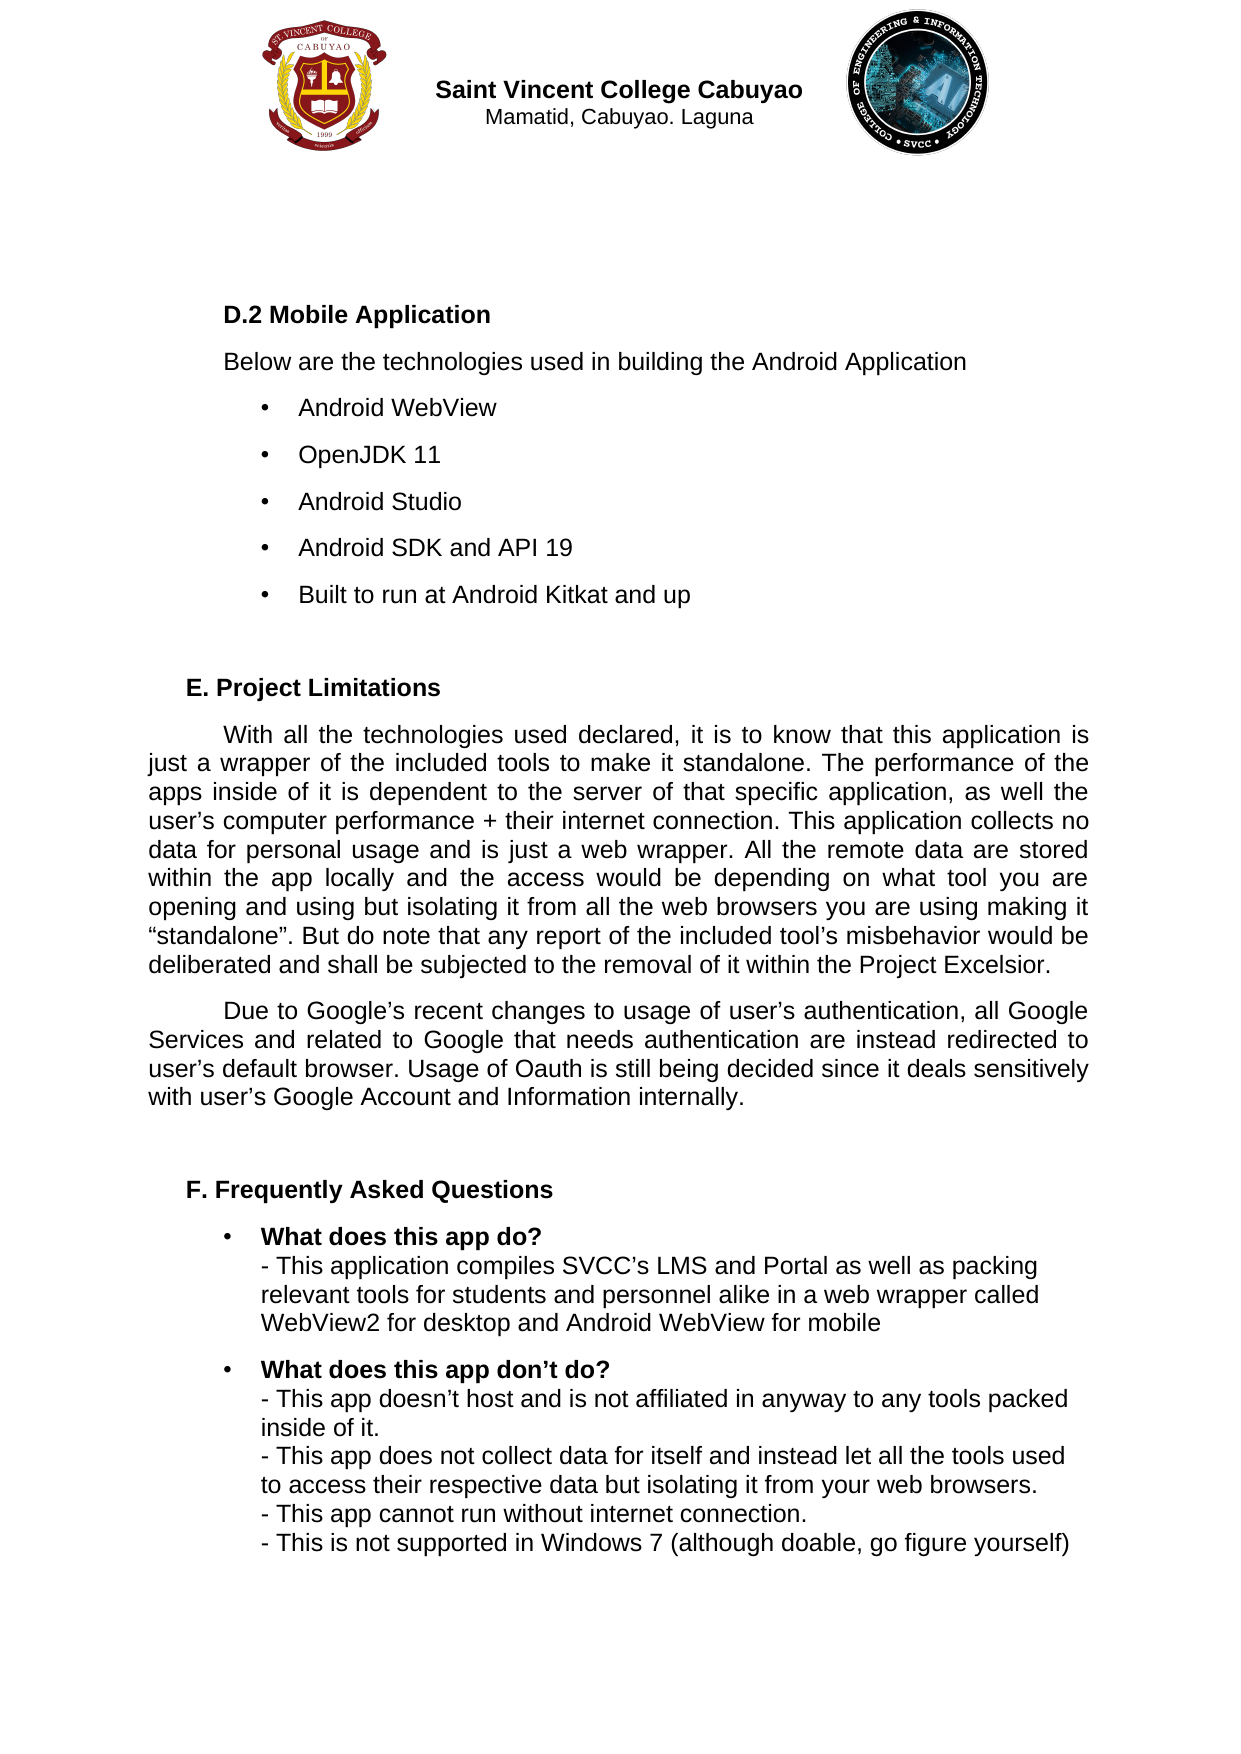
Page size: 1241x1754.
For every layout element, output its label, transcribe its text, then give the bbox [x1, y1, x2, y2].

list What does this app do? - This application compiles SVCC’s LMS and Portal as well as packing relevant tools for students and personnel alike in a web wrapper called WebView2 for desktop and Android WebView for mobile [223, 1222, 1091, 1337]
text Due to Google’s recent changes to usage of user’s authentication, all Google Services and related to Google that needs authentication are instead redirected to user’s default browser. Usage of Oauth is still being decided since it deals sensitively with user’s Google Account and Information internally. [148, 996, 1091, 1111]
list Android SDK and API 19 [261, 533, 1091, 562]
picture [818, 3, 1017, 162]
list OpenJDK 11 [261, 440, 1091, 469]
list Android WebView [261, 393, 1091, 422]
text With all the technologies used declared, it is to know that this application is just a wrapper of the included tools to make it standalone. The performance of the apps inside of it is dependent to the server of that specific application, as well the user’s computer performance + their internet connection. This application collects no data for personal usage and is just a web wrapper. All the remote data are stored within the app locally and the access would be depending on what tool you are opening and using but isolating it from all the web browsers you are using making it “standalone”. But do note that any report of the included tool’s misbehavior would be deliberated and shall be subjected to the removal of it within the Project Excelsior. [148, 719, 1091, 978]
picture [237, 0, 418, 180]
text F. Frequently Asked Questions [186, 1176, 1091, 1204]
list What does this app don’t do? - This app doesn’t host and is not affiliated in anyway to any tools packed inside of it. - This app does not collect data for itself and instead let all the tools used to access their respective data but isolating it from your web browsers. - This app cannot run without internet connection. - This is not supported in Windows 7 (although doable, go figure yourself) [223, 1355, 1091, 1556]
list Built to run at Android Kitkat and up [261, 580, 1091, 609]
text Below are the technologies used in building the Android Application [223, 347, 1091, 375]
list Android Studio [261, 486, 1091, 515]
text E. Project Limitations [186, 673, 1091, 702]
text D.2 Mobile Application [223, 300, 1091, 329]
